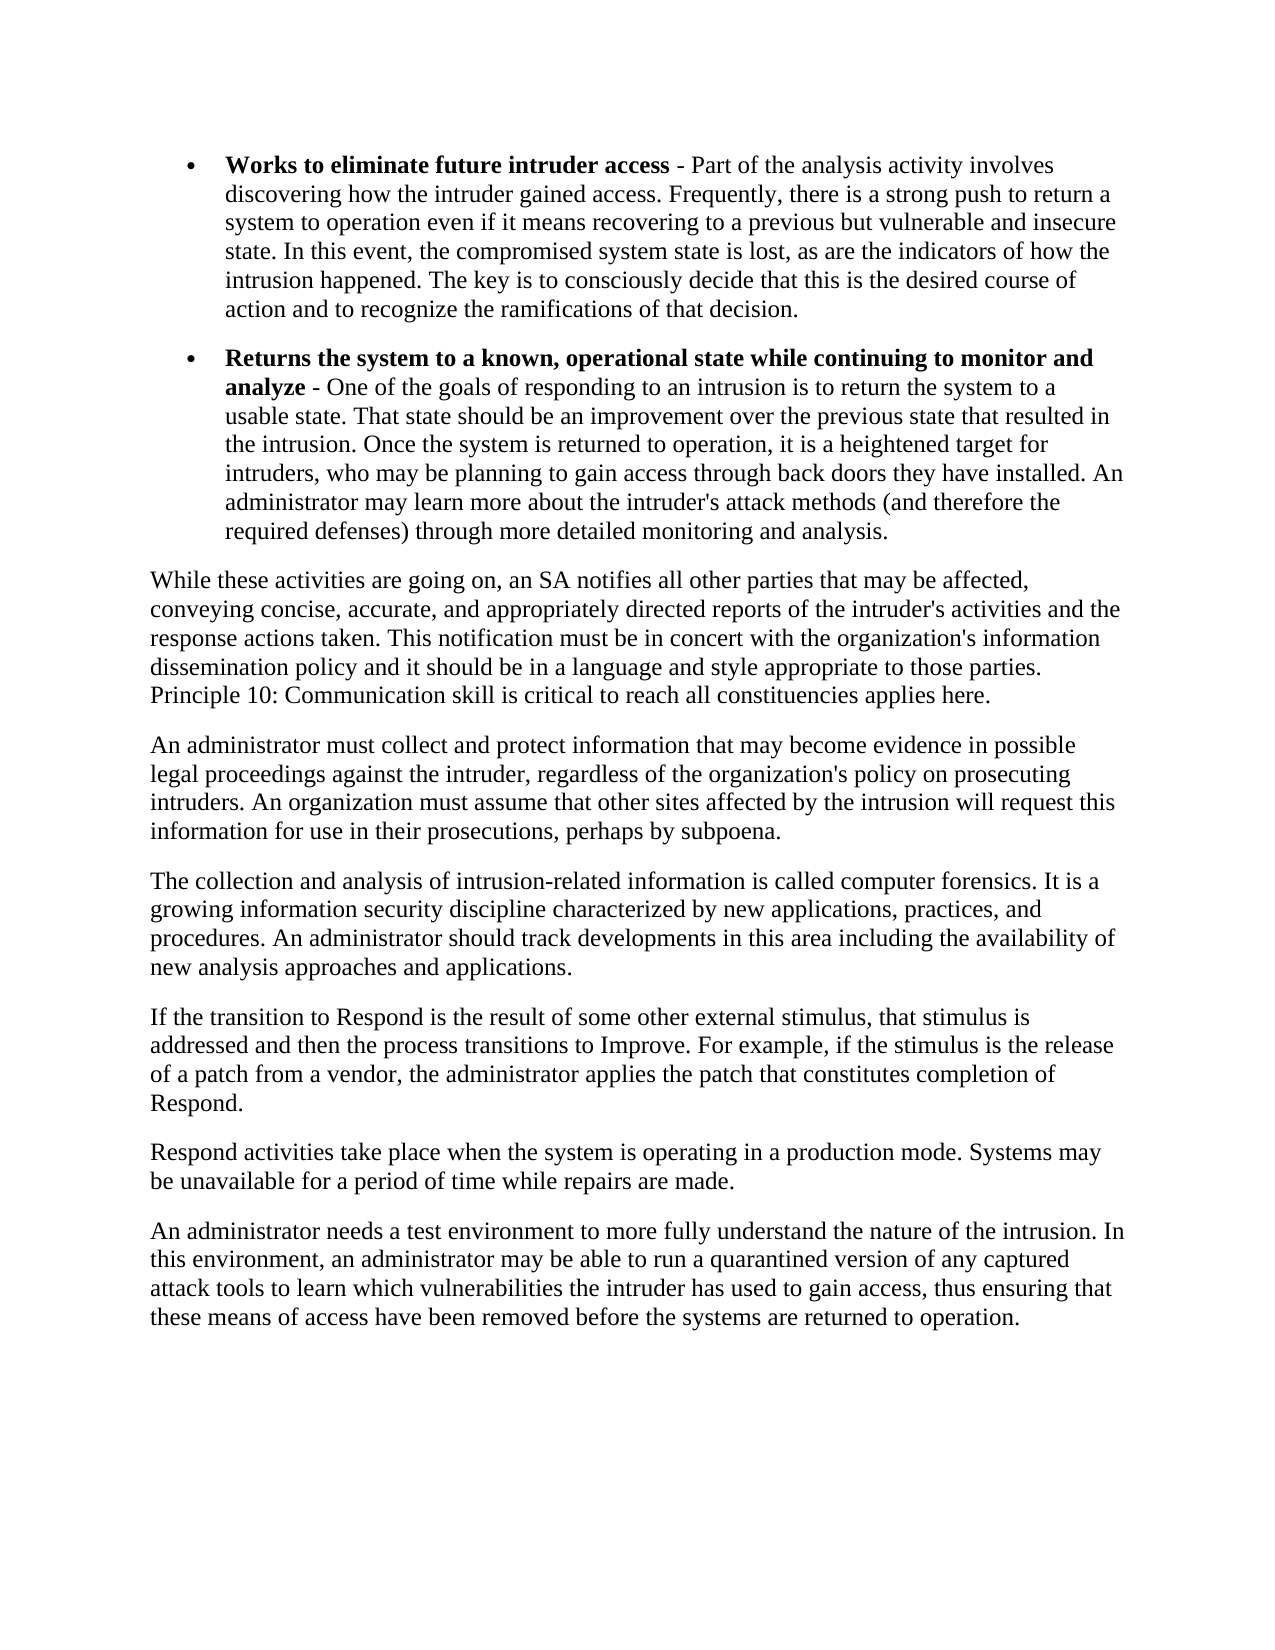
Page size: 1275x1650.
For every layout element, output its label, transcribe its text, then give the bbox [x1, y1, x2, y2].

list Returns the system to a known, operational state while continuing to monitor and analyze - One of the goals of responding to an intrusion is to return the system to a usable state. That state should be an improvement over the previous state that resulted in the intrusion. Once the system is returned to operation, it is a heightened target for intruders, who may be planning to gain access through back doors they have installed. An administrator may learn more about the intruder's attack methods (and therefore the required defenses) through more detailed monitoring and analysis. [187, 343, 1125, 544]
text An administrator needs a test environment to more fully understand the nature of the intrusion. In this environment, an administrator may be able to run a quarantined version of any captured attack tools to learn which vulnerabilities the intruder has used to gain access, thus ensuring that these means of access have been removed before the systems are returned to operation. [150, 1216, 1125, 1331]
text While these activities are going on, an SA notifies all other parties that may be affected, conveying concise, accurate, and appropriately directed reports of the intruder's activities and the response actions taken. This notification must be in concert with the organization's information dissemination policy and it should be in a language and style appropriate to those parties. Principle 10: Communication skill is critical to reach all constituencies applies here. [150, 565, 1125, 709]
text Respond activities take place when the system is operating in a production mode. Systems may be unavailable for a period of time while repairs are made. [150, 1137, 1125, 1195]
text The collection and analysis of intrusion-related information is called computer forensics. It is a growing information security discipline characterized by new applications, practices, and procedures. An administrator should track developments in this area including the availability of new analysis approaches and applications. [150, 866, 1125, 981]
text If the transition to Respond is the result of some other external stimulus, that stimulus is addressed and then the process transitions to Improve. For example, if the stimulus is the release of a patch from a vendor, the administrator applies the patch that constitutes completion of Respond. [150, 1002, 1125, 1117]
text An administrator must collect and protect information that may become evidence in possible legal proceedings against the intruder, regardless of the organization's policy on prosecuting intruders. An organization must assume that other sites affected by the intrusion will request this information for use in their prosecutions, perhaps by subpoena. [150, 730, 1125, 845]
list Works to eliminate future intruder access - Part of the analysis activity involves discovering how the intruder gained access. Frequently, there is a strong push to return a system to operation even if it means recovering to a previous but vulnerable and insecure state. In this event, the compromised system state is lost, as are the indicators of how the intrusion happened. The key is to consciously decide that this is the desired course of action and to recognize the ramifications of that decision. [187, 150, 1125, 322]
